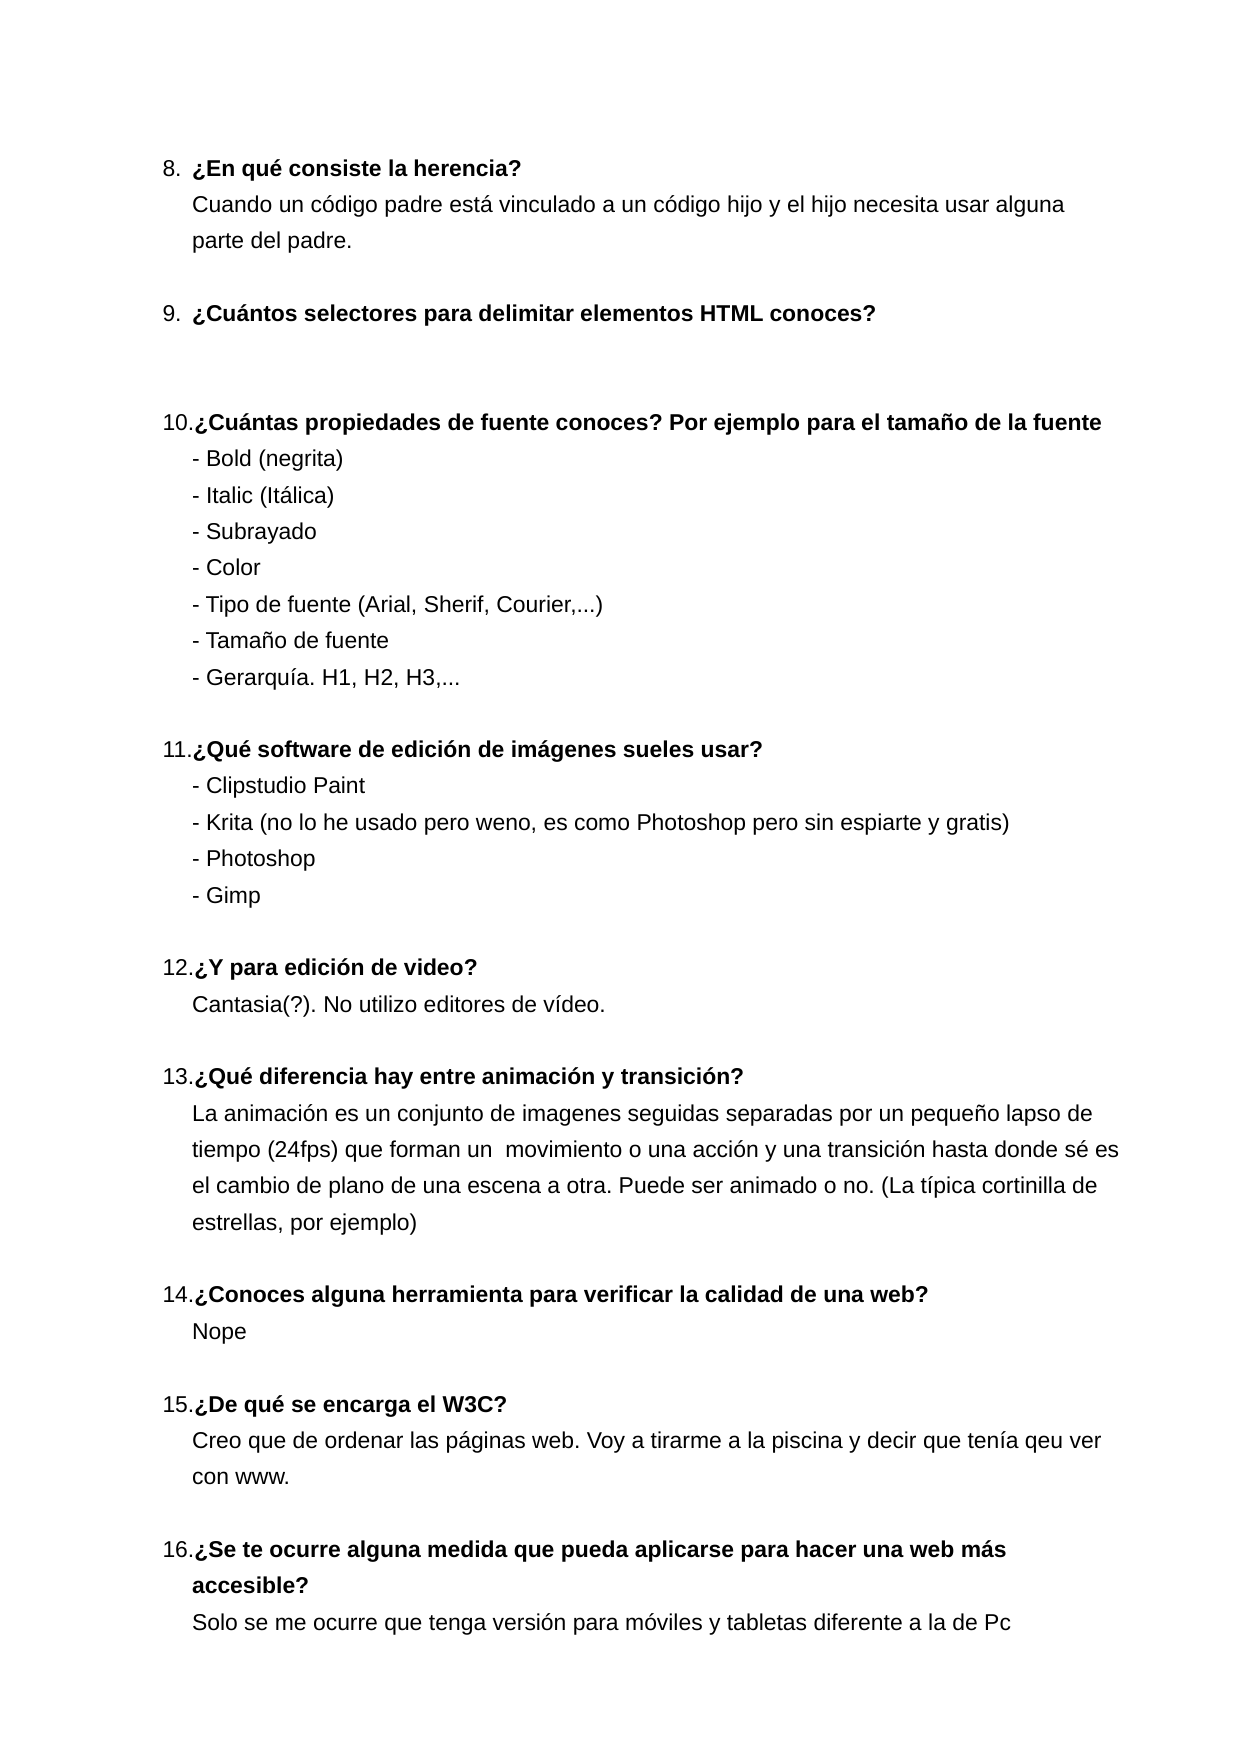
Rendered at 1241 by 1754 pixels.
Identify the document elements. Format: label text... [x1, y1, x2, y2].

list ¿Se te ocurre alguna medida que pueda aplicarse para hacer una web más accesible? Solo se me ocurre que tenga versión para móviles y tabletas diferente a la de Pc [162, 1536, 1122, 1635]
list ¿Qué software de edición de imágenes sueles usar? - Clipstudio Paint - Krita (no lo he usado pero weno, es como Photoshop pero sin espiarte y gratis) - Photoshop - Gimp [162, 736, 1122, 944]
list ¿En qué consiste la herencia? Cuando un código padre está vinculado a un código hijo y el hijo necesita usar alguna parte del padre. [162, 154, 1122, 290]
list ¿Y para edición de video? Cantasia(?). No utilizo editores de vídeo. [162, 954, 1122, 1053]
list [162, 118, 1122, 144]
list ¿De qué se encarga el W3C? Creo que de ordenar las páginas web. Voy a tirarme a la piscina y decir que tenía qeu ver con www. [162, 1391, 1122, 1526]
list ¿Qué diferencia hay entre animación y transición? La animación es un conjunto de imagenes seguidas separadas por un pequeño lapso de tiempo (24fps) que forman un movimiento o una acción y una transición hasta donde sé es el cambio de plano de una escena a otra. Puede ser animado o no. (La típica cortinilla de estrellas, por ejemplo) [162, 1063, 1122, 1271]
list ¿Cuántos selectores para delimitar elementos HTML conoces? [162, 300, 1122, 399]
list ¿Cuántas propiedades de fuente conoces? Por ejemplo para el tamaño de la fuente - Bold (negrita) - Italic (Itálica) - Subrayado - Color - Tipo de fuente (Arial, Sherif, Courier,...) - Tamaño de fuente - Gerarquía. H1, H2, H3,... [162, 409, 1122, 726]
list ¿Conoces alguna herramienta para verificar la calidad de una web? Nope [162, 1281, 1122, 1381]
